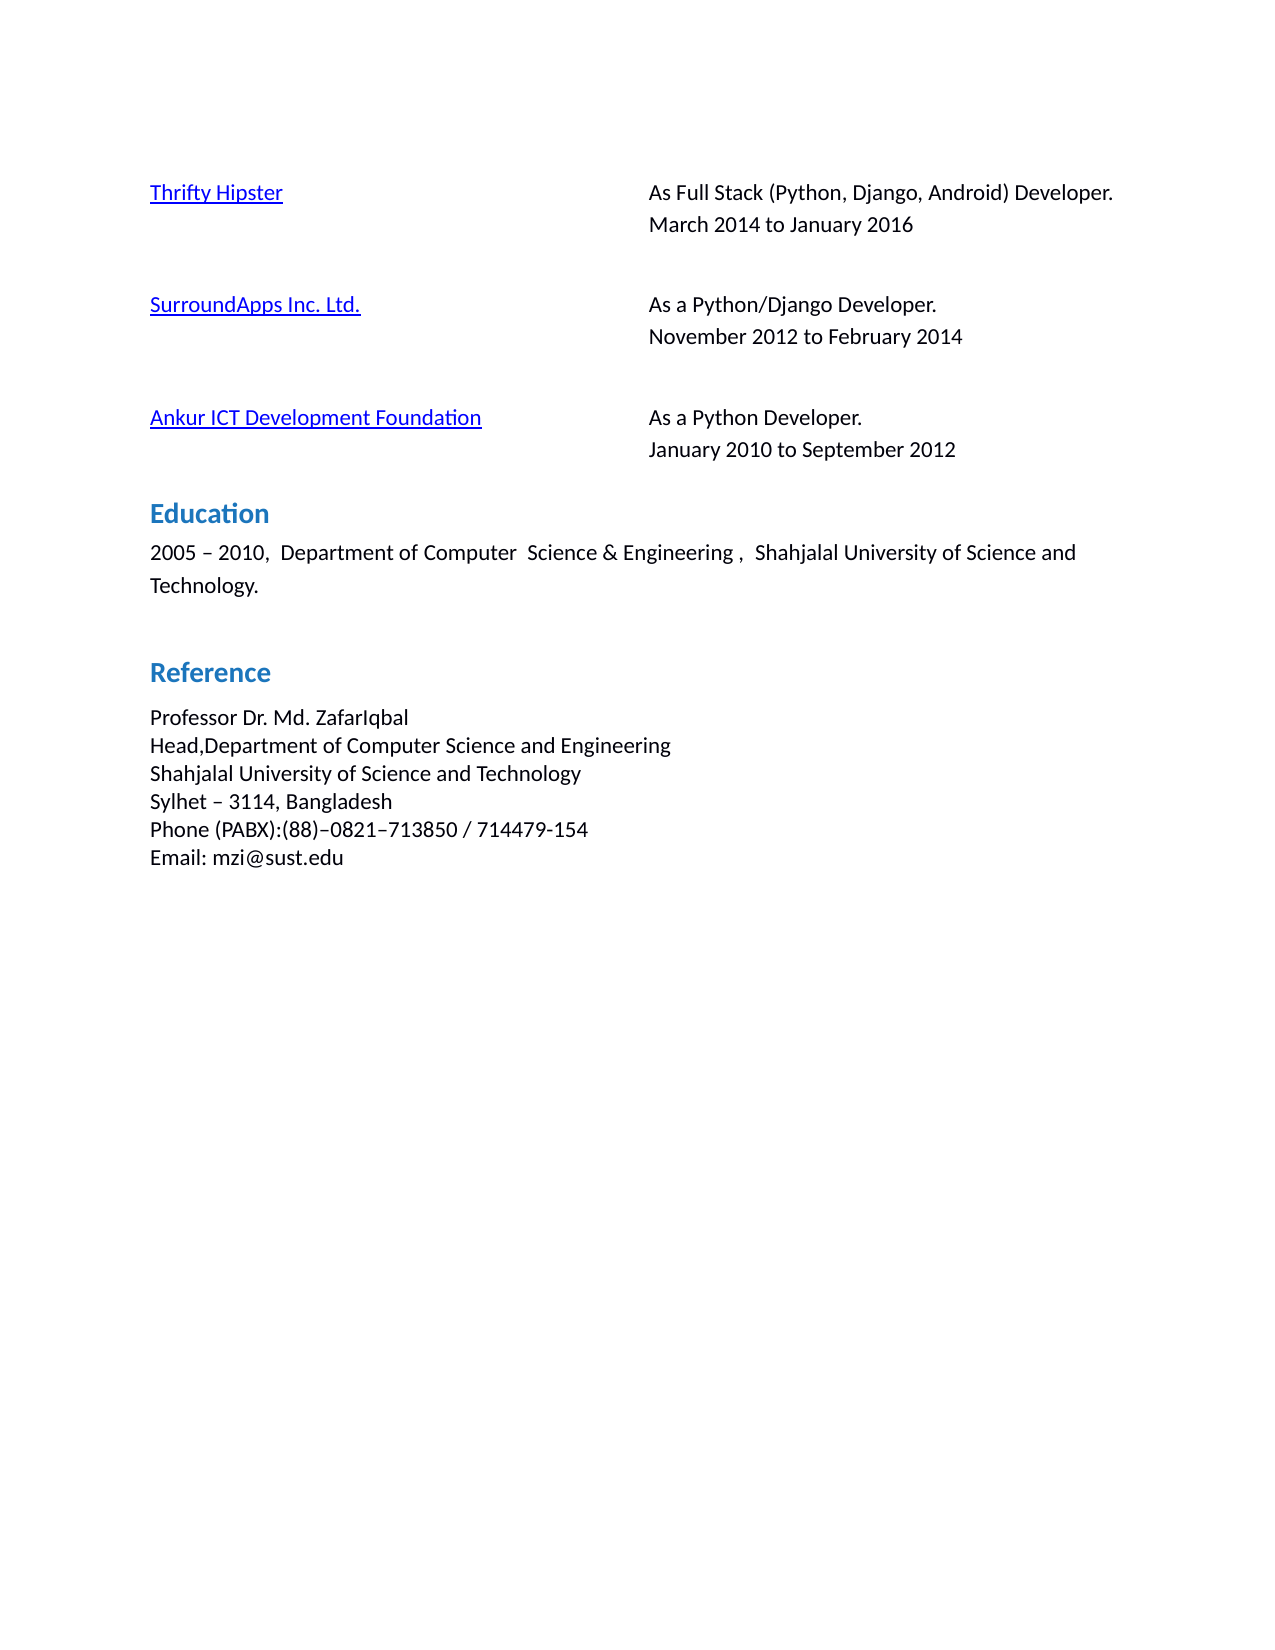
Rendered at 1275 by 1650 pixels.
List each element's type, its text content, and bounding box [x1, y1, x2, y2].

table_cell [138, 150, 637, 178]
table_cell 2005 – 2010, Department of Computer Science & Engineering , Shahjalal University of Science and Technology. [138, 539, 1136, 622]
table_header Reference [138, 654, 1136, 703]
table_header Education [138, 496, 1136, 538]
table_cell SurroundApps Inc. Ltd. [138, 290, 637, 403]
table_cell As Full Stack (Python, Django, Android) Developer. March 2014 to January 2016 [637, 178, 1136, 290]
table_cell Thrifty Hipster [138, 178, 637, 290]
table_cell Ankur ICT Development Foundation [138, 403, 637, 463]
table_cell As a Python Developer. January 2010 to September 2012 [637, 403, 1136, 463]
table_cell [637, 150, 1136, 178]
table_cell As a Python/Django Developer. November 2012 to February 2014 [637, 290, 1136, 403]
table_cell Professor Dr. Md. ZafarIqbal Head,Department of Computer Science and Engineering Shahjalal University of Science and Technology Sylhet – 3114, Bangladesh Phone (PABX):(88)–0821–713850 / 714479-154 Email: mzi@sust.edu [138, 703, 1136, 871]
